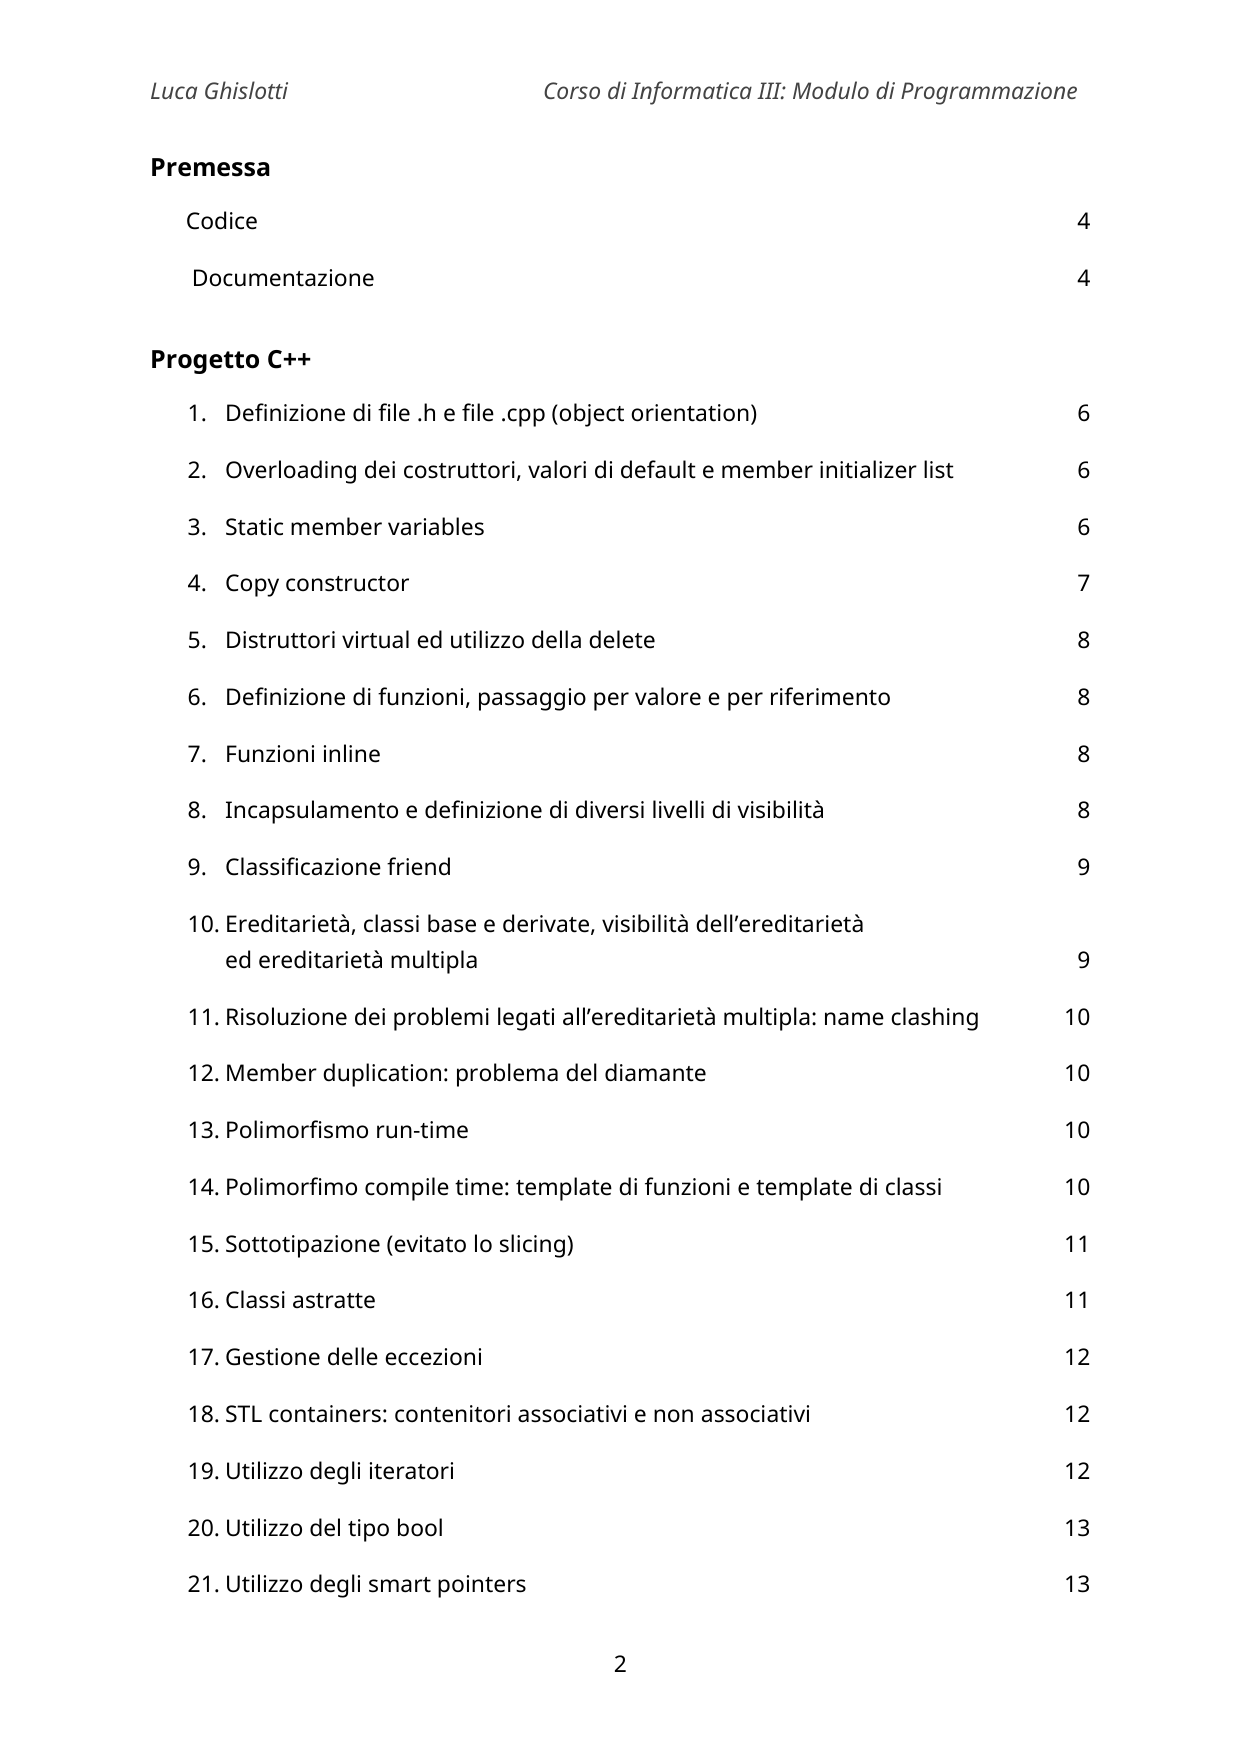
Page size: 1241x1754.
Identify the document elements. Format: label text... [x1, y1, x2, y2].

list Incapsulamento e definizione di diversi livelli di visibilità 8 [187, 794, 1090, 826]
text Codice 4 [150, 205, 1090, 236]
list Static member variables 6 [187, 511, 1090, 542]
list STL containers: contenitori associativi e non associativi 12 [187, 1398, 1090, 1429]
list Member duplication: problema del diamante 10 [187, 1057, 1090, 1089]
list Gestione delle eccezioni 12 [187, 1341, 1090, 1372]
list Ereditarietà, classi base e derivate, visibilità dell’ereditarietà [187, 908, 1090, 939]
list Classi astratte 11 [187, 1284, 1090, 1316]
list Sottotipazione (evitato lo slicing) 11 [187, 1228, 1090, 1259]
text Premessa [150, 150, 1090, 184]
list Definizione di file .h e file .cpp (object orientation) 6 [187, 397, 1090, 428]
list Definizione di funzioni, passaggio per valore e per riferimento 8 [187, 681, 1090, 712]
list Utilizzo del tipo bool 13 [187, 1512, 1090, 1543]
text Documentazione 4 [150, 262, 1090, 293]
list Polimorfismo run-time 10 [187, 1114, 1090, 1145]
text Progetto C++ [150, 342, 1090, 376]
list Risoluzione dei problemi legati all’ereditarietà multipla: name clashing 10 [187, 1001, 1090, 1032]
text ed ereditarietà multipla 9 [225, 944, 1090, 975]
list Utilizzo degli smart pointers 13 [187, 1568, 1090, 1599]
list Overloading dei costruttori, valori di default e member initializer list 6 [187, 454, 1090, 485]
list Utilizzo degli iteratori 12 [187, 1455, 1090, 1486]
list Copy constructor 7 [187, 567, 1090, 598]
list Distruttori virtual ed utilizzo della delete 8 [187, 624, 1090, 655]
list Funzioni inline 8 [187, 738, 1090, 769]
list Classificazione friend 9 [187, 851, 1090, 882]
list Polimorfimo compile time: template di funzioni e template di classi 10 [187, 1171, 1090, 1202]
